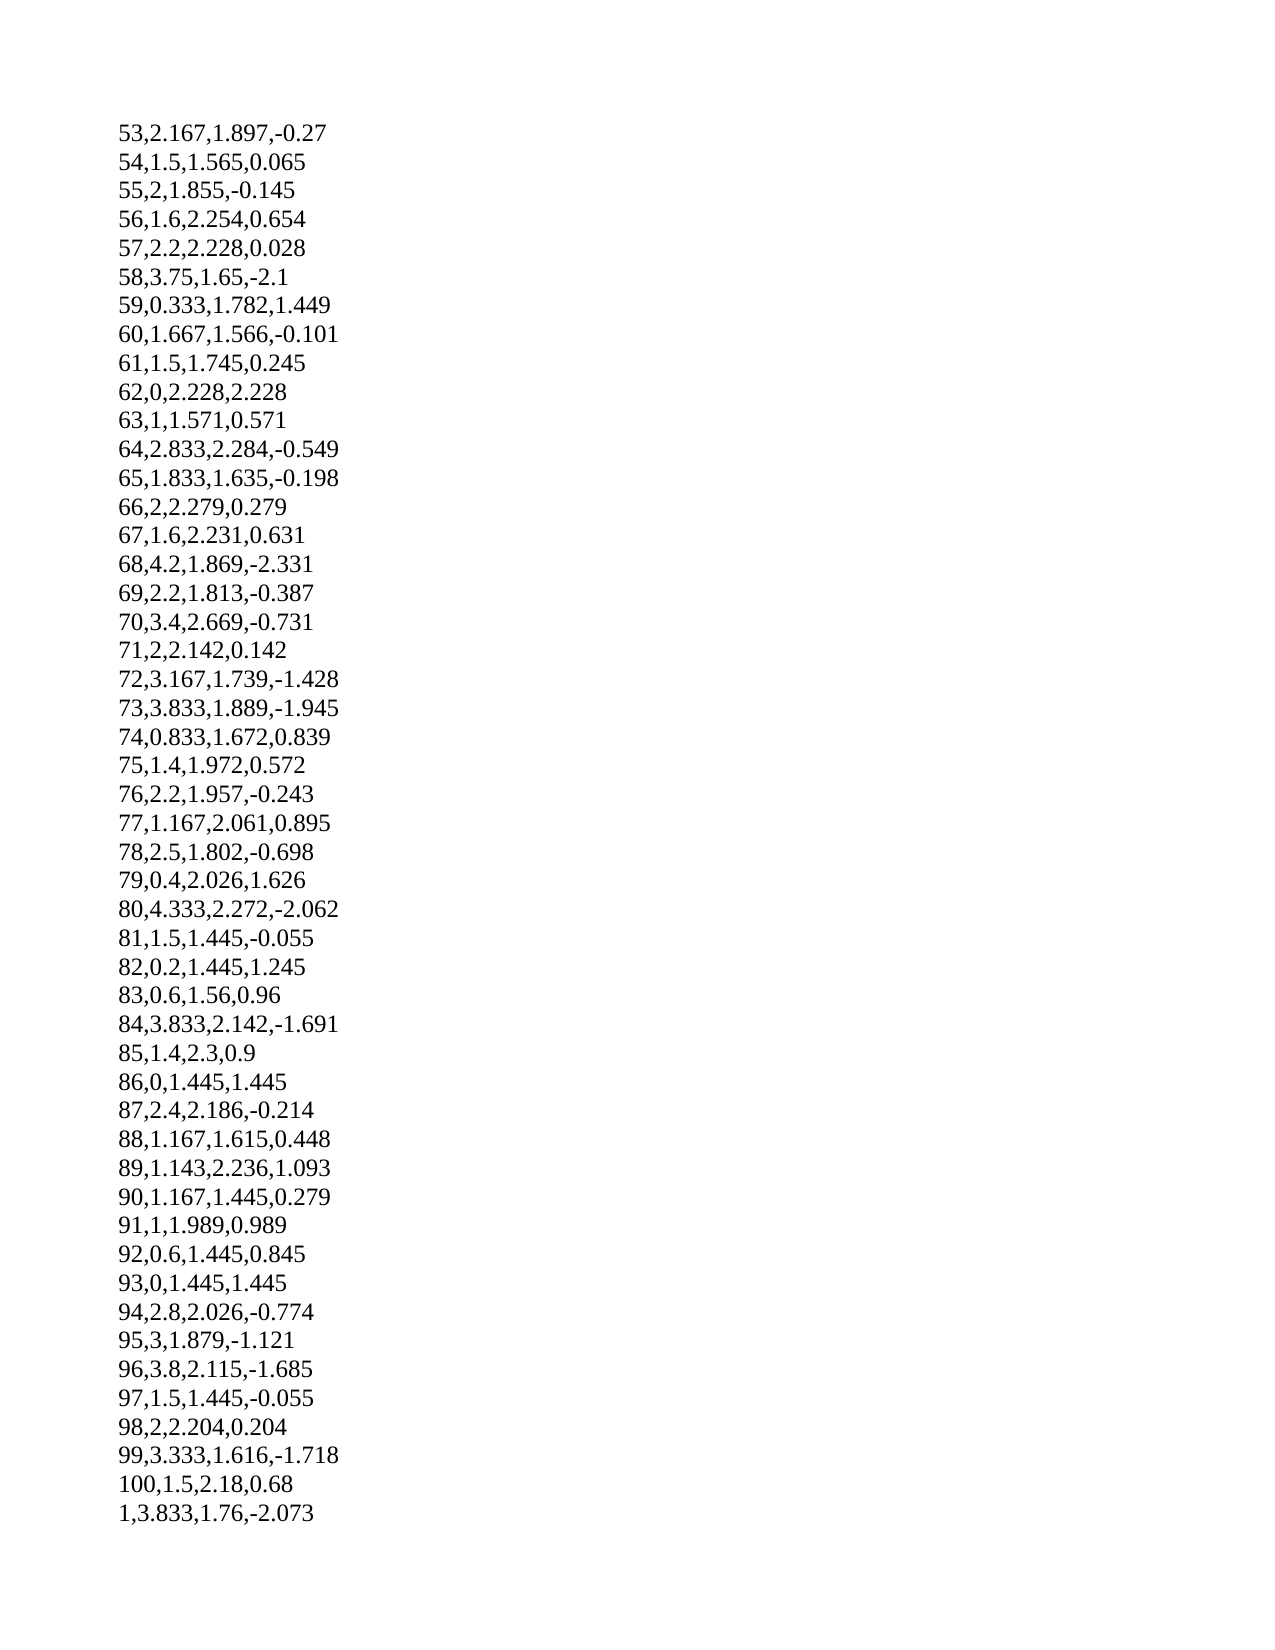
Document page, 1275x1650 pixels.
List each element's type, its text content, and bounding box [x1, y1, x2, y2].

text 85,1.4,2.3,0.9 [118, 1038, 1157, 1067]
text 55,2,1.855,-0.145 [118, 176, 1157, 204]
text 57,2.2,2.228,0.028 [118, 233, 1157, 262]
text 97,1.5,1.445,-0.055 [118, 1383, 1157, 1412]
text 66,2,2.279,0.279 [118, 492, 1157, 521]
text 60,1.667,1.566,-0.101 [118, 319, 1157, 348]
text 83,0.6,1.56,0.96 [118, 981, 1157, 1009]
text 68,4.2,1.869,-2.331 [118, 549, 1157, 578]
text 56,1.6,2.254,0.654 [118, 204, 1157, 233]
text 99,3.333,1.616,-1.718 [118, 1441, 1157, 1469]
text 76,2.2,1.957,-0.243 [118, 779, 1157, 808]
text 84,3.833,2.142,-1.691 [118, 1009, 1157, 1038]
text 82,0.2,1.445,1.245 [118, 952, 1157, 981]
text 98,2,2.204,0.204 [118, 1412, 1157, 1441]
text 75,1.4,1.972,0.572 [118, 751, 1157, 779]
text 86,0,1.445,1.445 [118, 1067, 1157, 1096]
text 59,0.333,1.782,1.449 [118, 291, 1157, 319]
text 92,0.6,1.445,0.845 [118, 1239, 1157, 1268]
text 63,1,1.571,0.571 [118, 406, 1157, 434]
text 67,1.6,2.231,0.631 [118, 521, 1157, 549]
text 71,2,2.142,0.142 [118, 636, 1157, 664]
text 58,3.75,1.65,-2.1 [118, 262, 1157, 291]
text 62,0,2.228,2.228 [118, 377, 1157, 406]
text 78,2.5,1.802,-0.698 [118, 837, 1157, 866]
text 65,1.833,1.635,-0.198 [118, 463, 1157, 492]
text 74,0.833,1.672,0.839 [118, 722, 1157, 751]
text 95,3,1.879,-1.121 [118, 1326, 1157, 1354]
text 79,0.4,2.026,1.626 [118, 866, 1157, 894]
text 93,0,1.445,1.445 [118, 1268, 1157, 1297]
text 80,4.333,2.272,-2.062 [118, 894, 1157, 923]
text 100,1.5,2.18,0.68 [118, 1469, 1157, 1498]
text 70,3.4,2.669,-0.731 [118, 607, 1157, 636]
text 94,2.8,2.026,-0.774 [118, 1297, 1157, 1326]
text 77,1.167,2.061,0.895 [118, 808, 1157, 837]
text 54,1.5,1.565,0.065 [118, 147, 1157, 176]
text 73,3.833,1.889,-1.945 [118, 693, 1157, 722]
text 69,2.2,1.813,-0.387 [118, 578, 1157, 607]
text 96,3.8,2.115,-1.685 [118, 1354, 1157, 1383]
text 72,3.167,1.739,-1.428 [118, 664, 1157, 693]
text 53,2.167,1.897,-0.27 [118, 118, 1157, 147]
text 81,1.5,1.445,-0.055 [118, 923, 1157, 952]
text 87,2.4,2.186,-0.214 [118, 1096, 1157, 1124]
text 1,3.833,1.76,-2.073 [118, 1498, 1157, 1527]
text 61,1.5,1.745,0.245 [118, 348, 1157, 377]
text 64,2.833,2.284,-0.549 [118, 434, 1157, 463]
text 88,1.167,1.615,0.448 [118, 1124, 1157, 1153]
text 90,1.167,1.445,0.279 [118, 1182, 1157, 1211]
text 89,1.143,2.236,1.093 [118, 1153, 1157, 1182]
text 91,1,1.989,0.989 [118, 1211, 1157, 1239]
